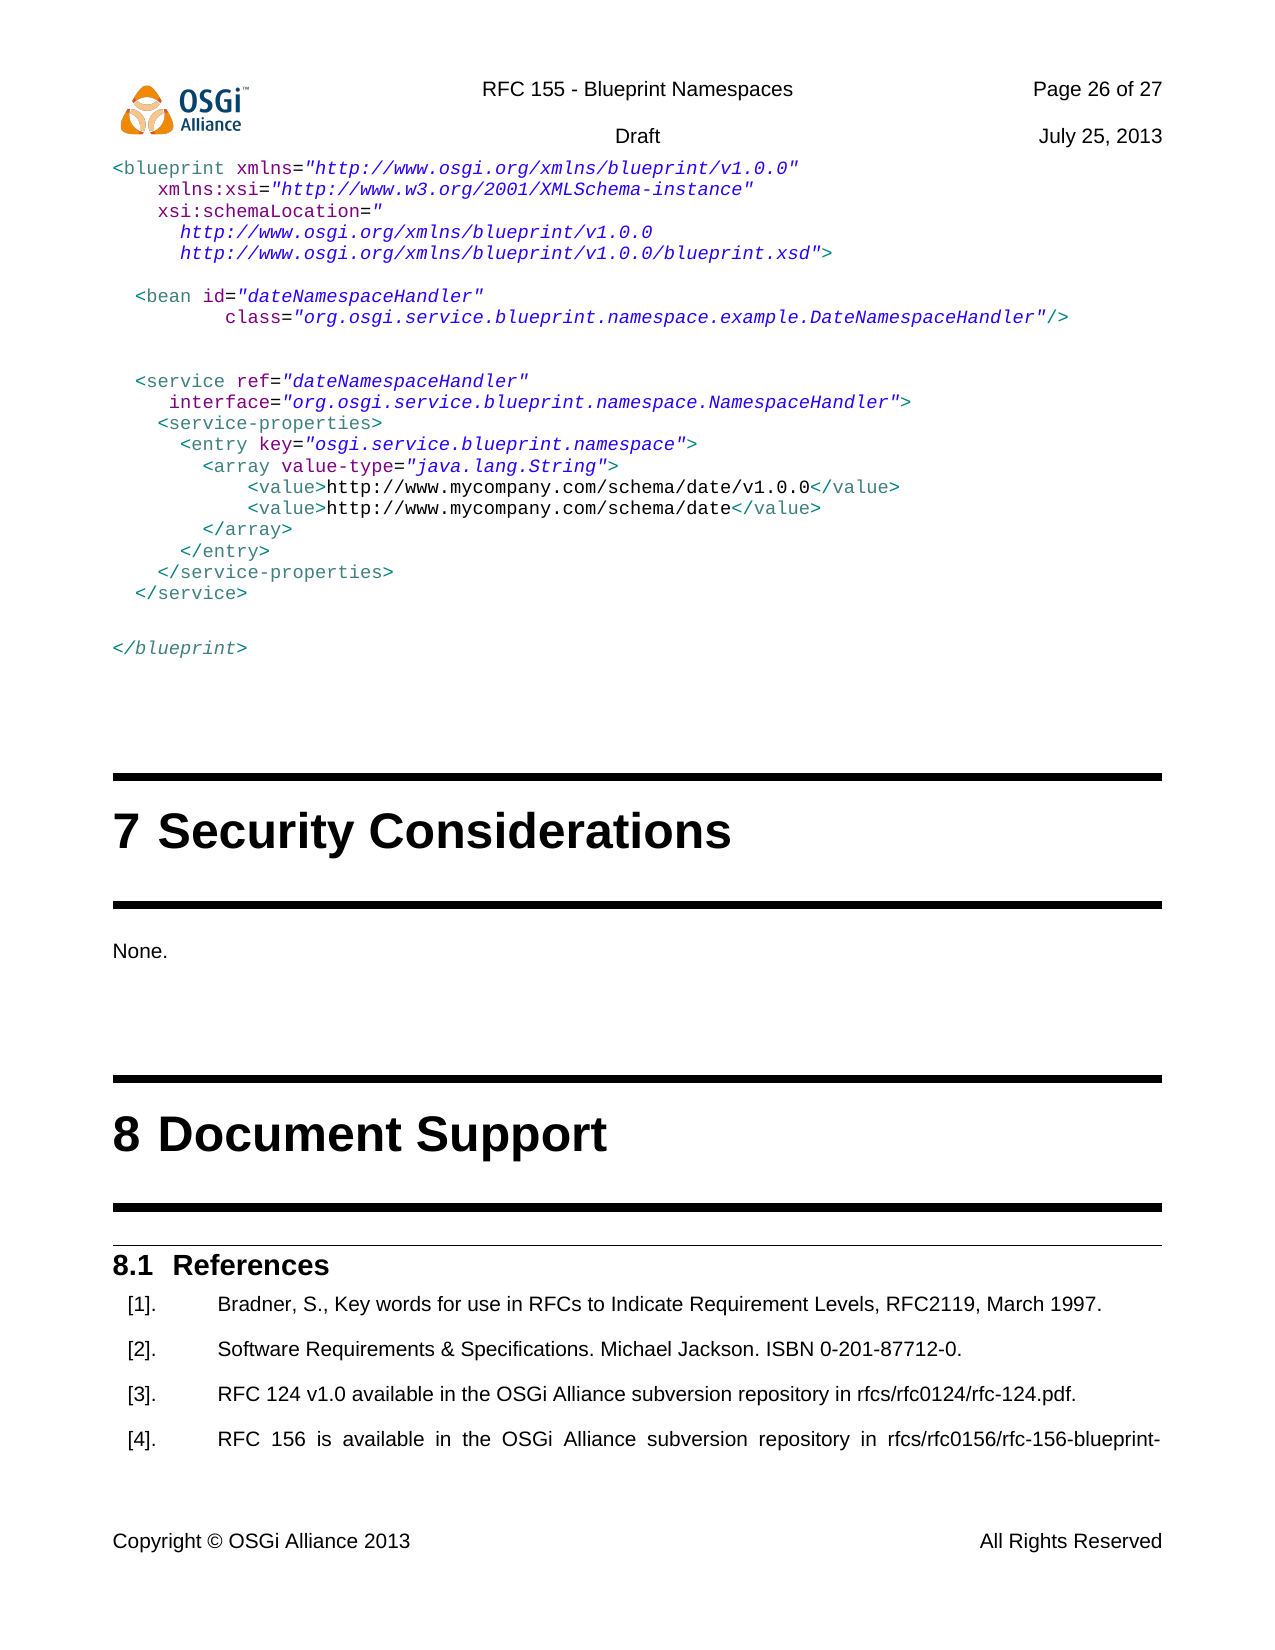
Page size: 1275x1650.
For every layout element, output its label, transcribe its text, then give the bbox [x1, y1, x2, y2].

text <blueprint xmlns="http://www.osgi.org/xmlns/blueprint/v1.0.0" [112, 159, 1162, 180]
text <value>http://www.mycompany.com/schema/date</value> [112, 499, 1162, 520]
list RFC 124 v1.0 available in the OSGi Alliance subversion repository in rfcs/rfc0124/rfc-124.pdf. [127, 1382, 1162, 1406]
subtitle Security Considerations [112, 774, 1162, 909]
text <array value-type="java.lang.String"> [112, 456, 1162, 478]
subtitle References [112, 1246, 1162, 1282]
text </service> [112, 584, 1162, 605]
text <entry key="osgi.service.blueprint.namespace"> [112, 435, 1162, 456]
text class="org.osgi.service.blueprint.namespace.example.DateNamespaceHandler"/> [112, 308, 1162, 329]
text <service ref="dateNamespaceHandler" [112, 371, 1162, 393]
text </service-properties> [112, 563, 1162, 584]
picture [113, 78, 257, 142]
text <bean id="dateNamespaceHandler" [112, 286, 1162, 308]
text </entry> [112, 541, 1162, 563]
text http://www.osgi.org/xmlns/blueprint/v1.0.0 [112, 223, 1162, 244]
text None. [112, 938, 1162, 962]
text http://www.osgi.org/xmlns/blueprint/v1.0.0/blueprint.xsd"> [112, 244, 1162, 265]
text interface="org.osgi.service.blueprint.namespace.NamespaceHandler"> [112, 393, 1162, 414]
list Bradner, S., Key words for use in RFCs to Indicate Requirement Levels, RFC2119, March 1997. [127, 1292, 1162, 1316]
text </array> [112, 520, 1162, 541]
text </blueprint> [112, 639, 1162, 660]
list Software Requirements & Specifications. Michael Jackson. ISBN 0-201-87712-0. [127, 1337, 1162, 1361]
subtitle Document Support [112, 1076, 1162, 1212]
list RFC 156 is available in the OSGi Alliance subversion repository in rfcs/rfc0156/rfc-156-blueprint- [127, 1426, 1162, 1450]
text <service-properties> [112, 414, 1162, 435]
text xmlns:xsi="http://www.w3.org/2001/XMLSchema-instance" [112, 180, 1162, 201]
text xsi:schemaLocation=" [112, 201, 1162, 223]
text <value>http://www.mycompany.com/schema/date/v1.0.0</value> [112, 478, 1162, 499]
